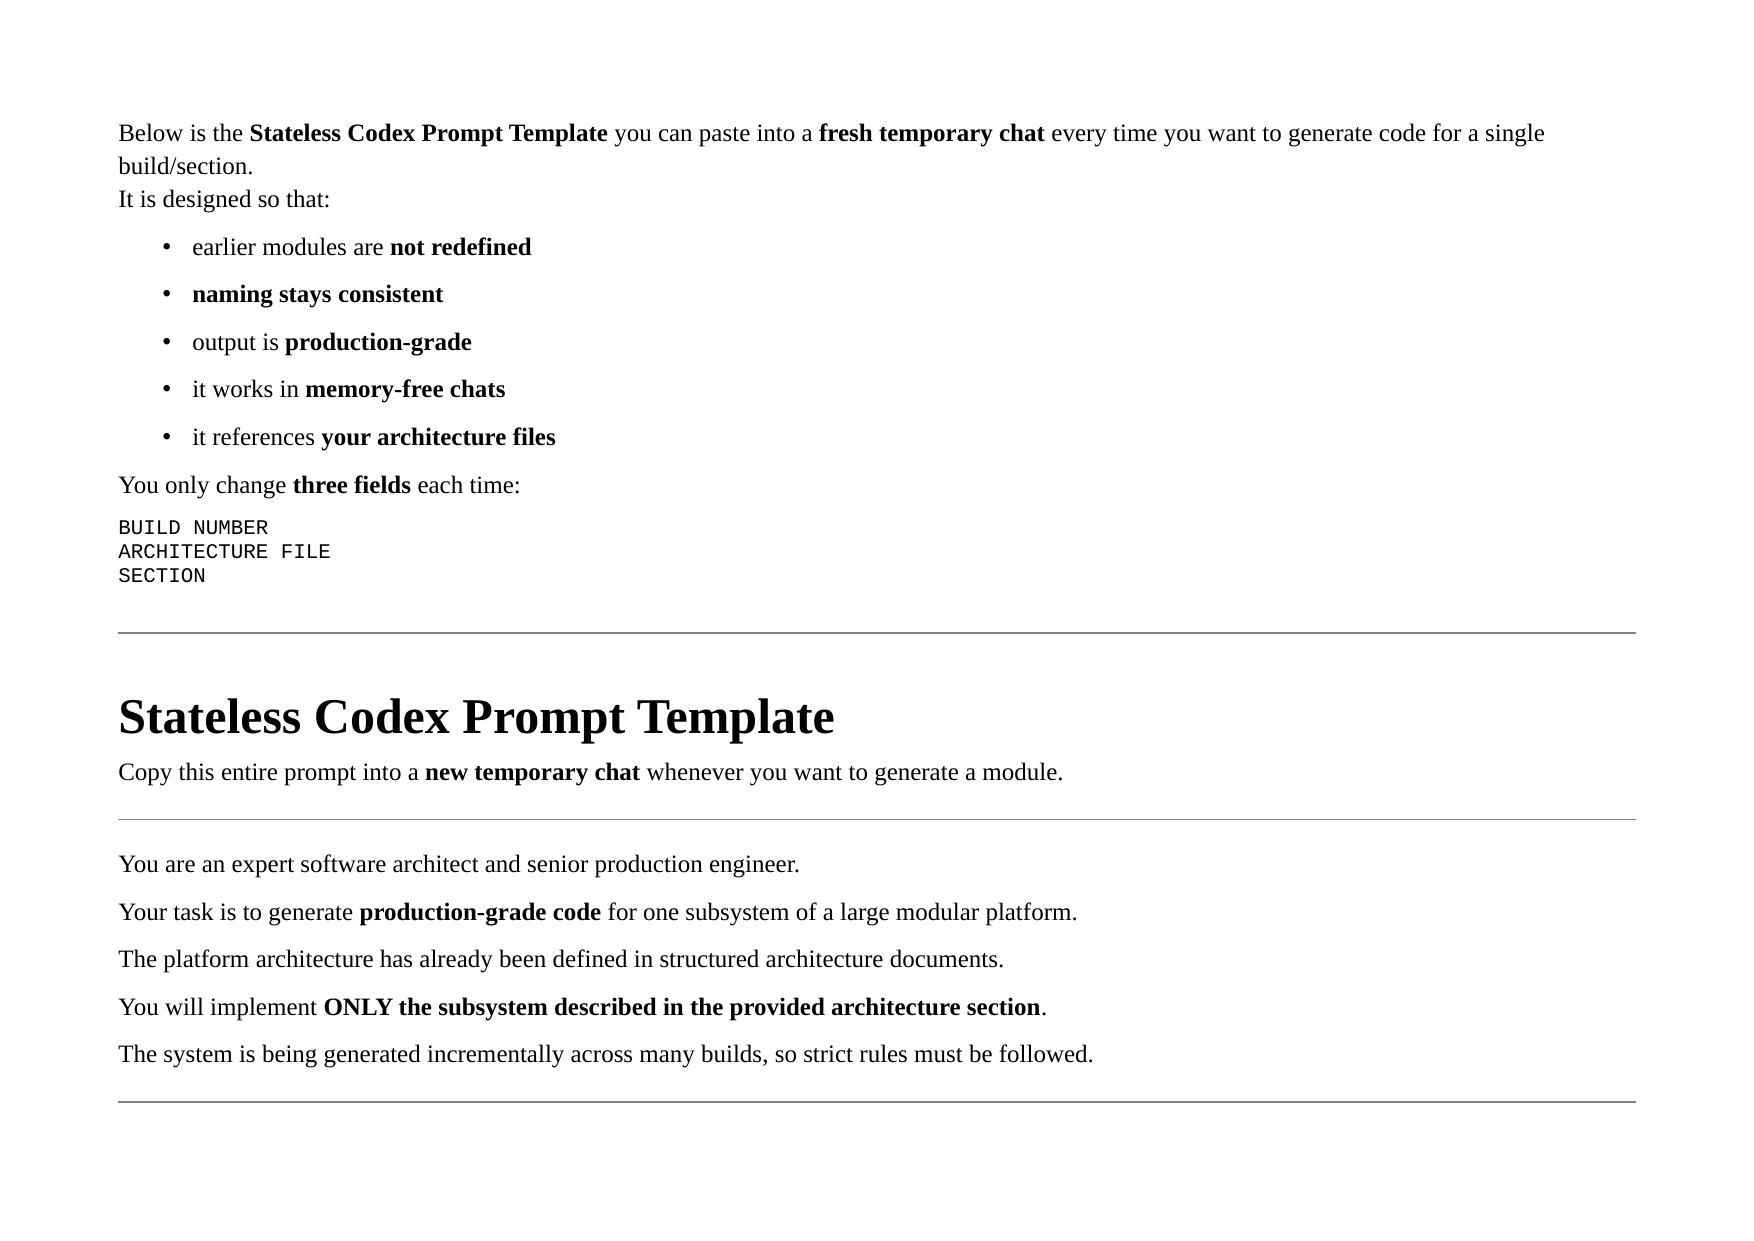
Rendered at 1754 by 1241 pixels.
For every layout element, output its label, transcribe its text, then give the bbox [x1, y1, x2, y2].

list it references your architecture files [162, 422, 1636, 451]
list naming stays consistent [162, 279, 1636, 308]
text ARCHITECTURE FILE [118, 541, 1636, 565]
text You are an expert software architect and senior production engineer. [118, 849, 1636, 878]
text The system is being generated incrementally across many builds, so strict rules must be followed. [118, 1039, 1636, 1068]
text BUILD NUMBER [118, 517, 1636, 541]
text You will implement ONLY the subsystem described in the provided architecture section. [118, 992, 1636, 1021]
text Below is the Stateless Codex Prompt Template you can paste into a fresh temporary chat every time you want to generate code for a single build/section. It is designed so that: [118, 118, 1636, 213]
subtitle Stateless Codex Prompt Template [118, 687, 1636, 744]
text SECTION [118, 565, 1636, 588]
text Your task is to generate production-grade code for one subsystem of a large modular platform. [118, 897, 1636, 925]
list it works in memory-free chats [162, 374, 1636, 403]
text You only change three fields each time: [118, 470, 1636, 498]
text Copy this entire prompt into a new temporary chat whenever you want to generate a module. [118, 757, 1636, 786]
list earlier modules are not redefined [162, 232, 1636, 261]
text The platform architecture has already been defined in structured architecture documents. [118, 944, 1636, 973]
list output is production-grade [162, 327, 1636, 356]
